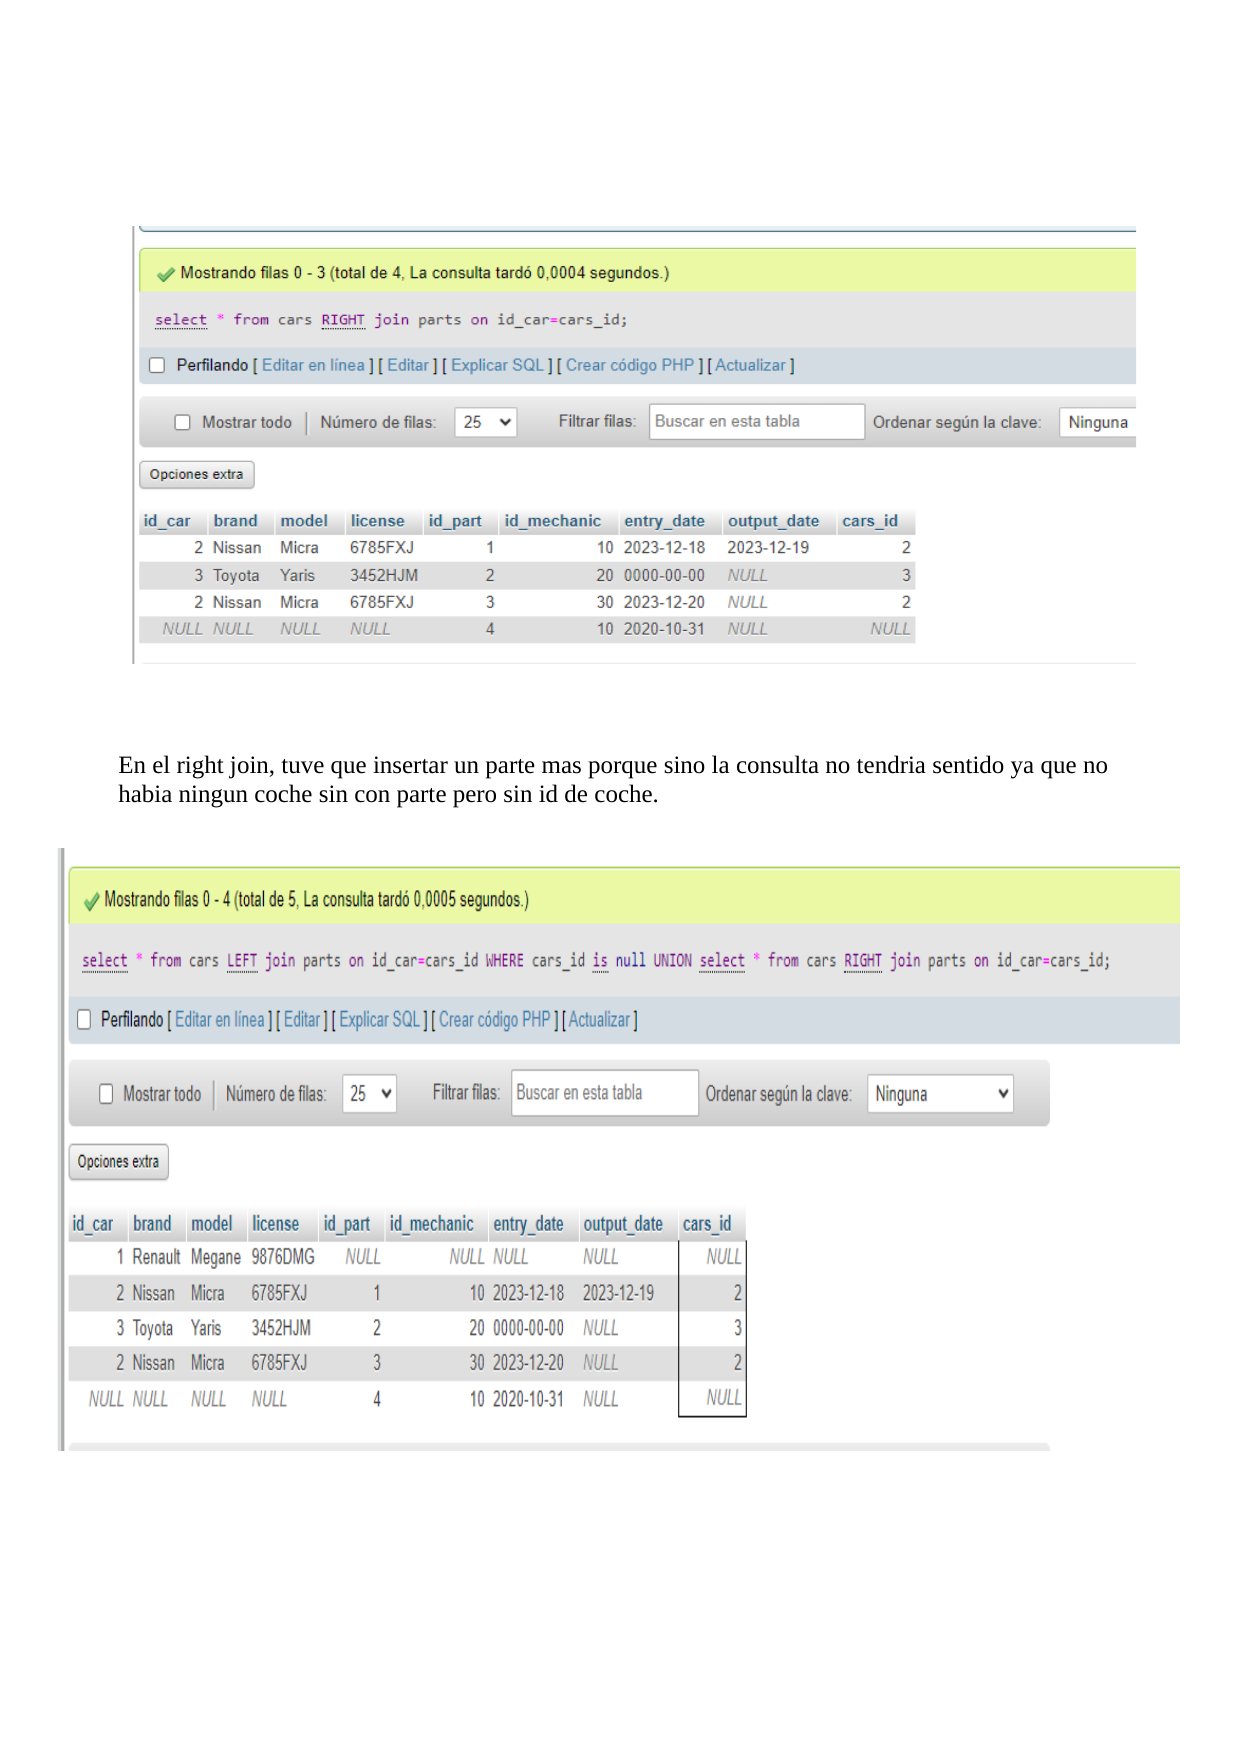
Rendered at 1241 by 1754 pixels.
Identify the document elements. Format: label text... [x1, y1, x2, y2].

picture [57, 848, 1180, 1451]
text En el right join, tuve que insertar un parte mas porque sino la consulta no tendria sentido ya que no habia ningun coche sin con parte pero sin id de coche. [118, 750, 1122, 808]
picture [132, 226, 1137, 664]
